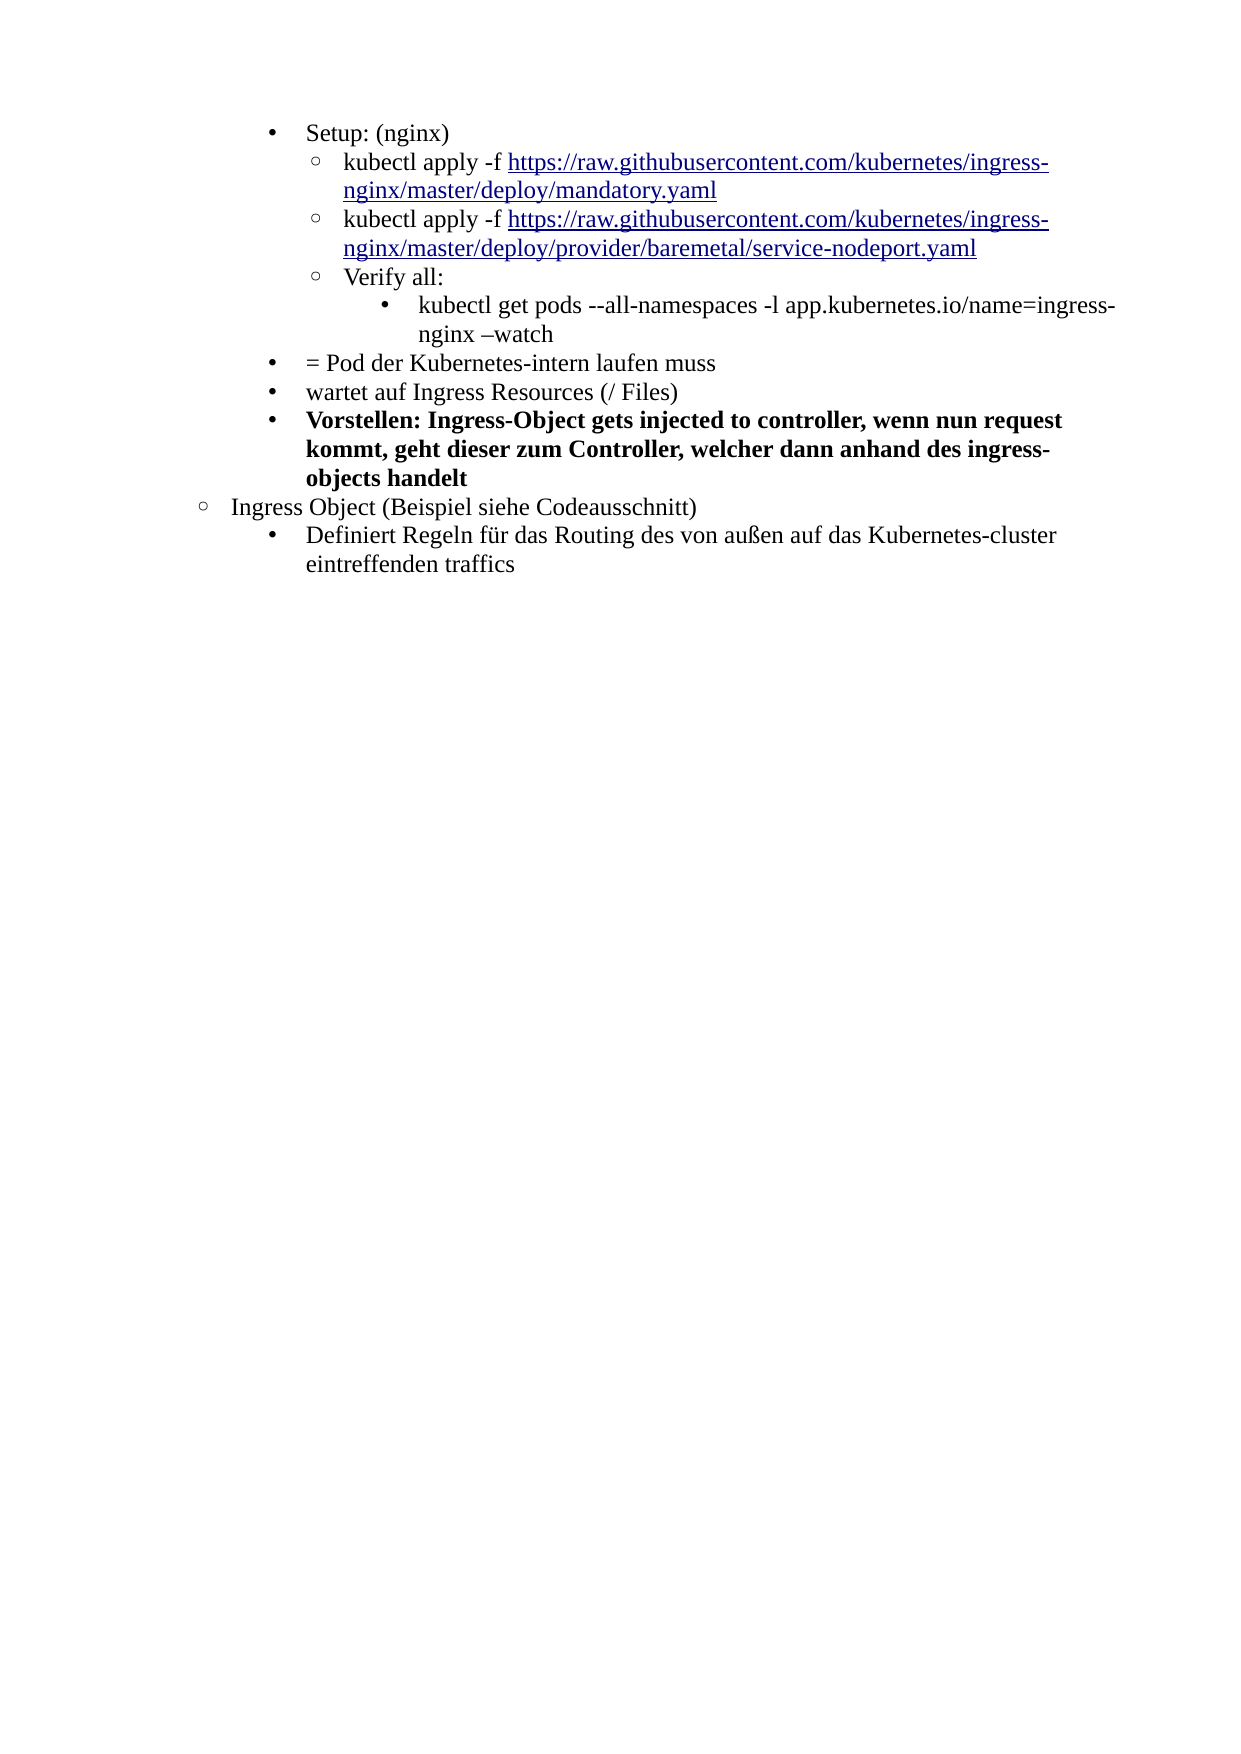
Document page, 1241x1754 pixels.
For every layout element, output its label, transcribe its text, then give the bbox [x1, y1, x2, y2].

list kubectl apply -f https://raw.githubusercontent.com/kubernetes/ingress-nginx/master/deploy/provider/baremetal/service-nodeport.yaml [306, 204, 1122, 262]
list kubectl get pods --all-namespaces -l app.kubernetes.io/name=ingress-nginx –watch [381, 291, 1122, 348]
list Setup: (nginx) [268, 118, 1122, 147]
list Vorstellen: Ingress-Object gets injected to controller, wenn nun request kommt, geht dieser zum Controller, welcher dann anhand des ingress-objects handelt [268, 406, 1122, 492]
list Definiert Regeln für das Routing des von außen auf das Kubernetes-cluster eintreffenden traffics [268, 521, 1122, 578]
list Verify all: [306, 262, 1122, 291]
list wartet auf Ingress Resources (/ Files) [268, 377, 1122, 406]
list Ingress Object (Beispiel siehe Codeausschnitt) [193, 492, 1122, 521]
list = Pod der Kubernetes-intern laufen muss [268, 348, 1122, 377]
list kubectl apply -f https://raw.githubusercontent.com/kubernetes/ingress-nginx/master/deploy/mandatory.yaml [306, 147, 1122, 204]
